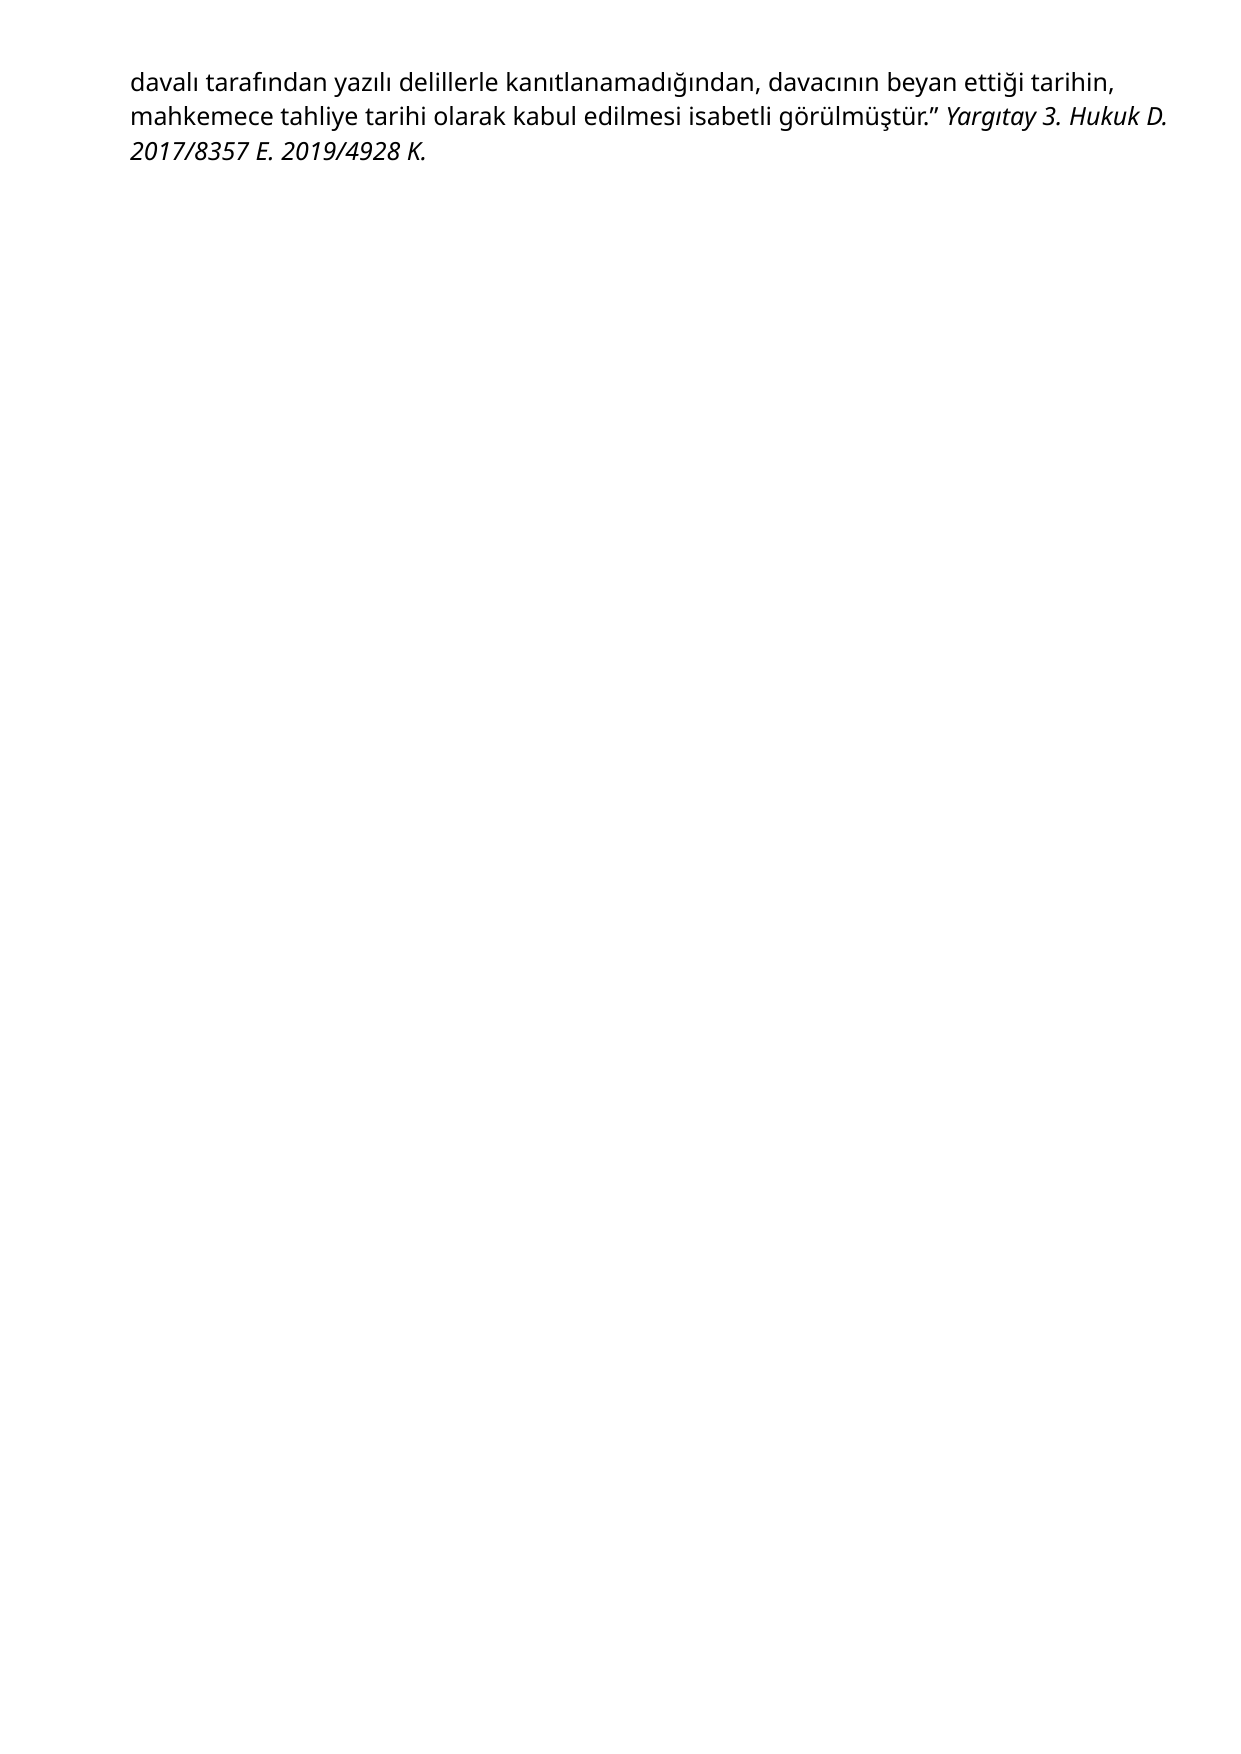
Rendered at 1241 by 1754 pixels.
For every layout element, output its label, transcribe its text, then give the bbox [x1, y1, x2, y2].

text davalı tarafından yazılı delillerle kanıtlanamadığından, davacının beyan ettiği tarihin, mahkemece tahliye tarihi olarak kabul edilmesi isabetli görülmüştür.” Yargıtay 3. Hukuk D. 2017/8357 E. 2019/4928 K. [130, 65, 1175, 167]
